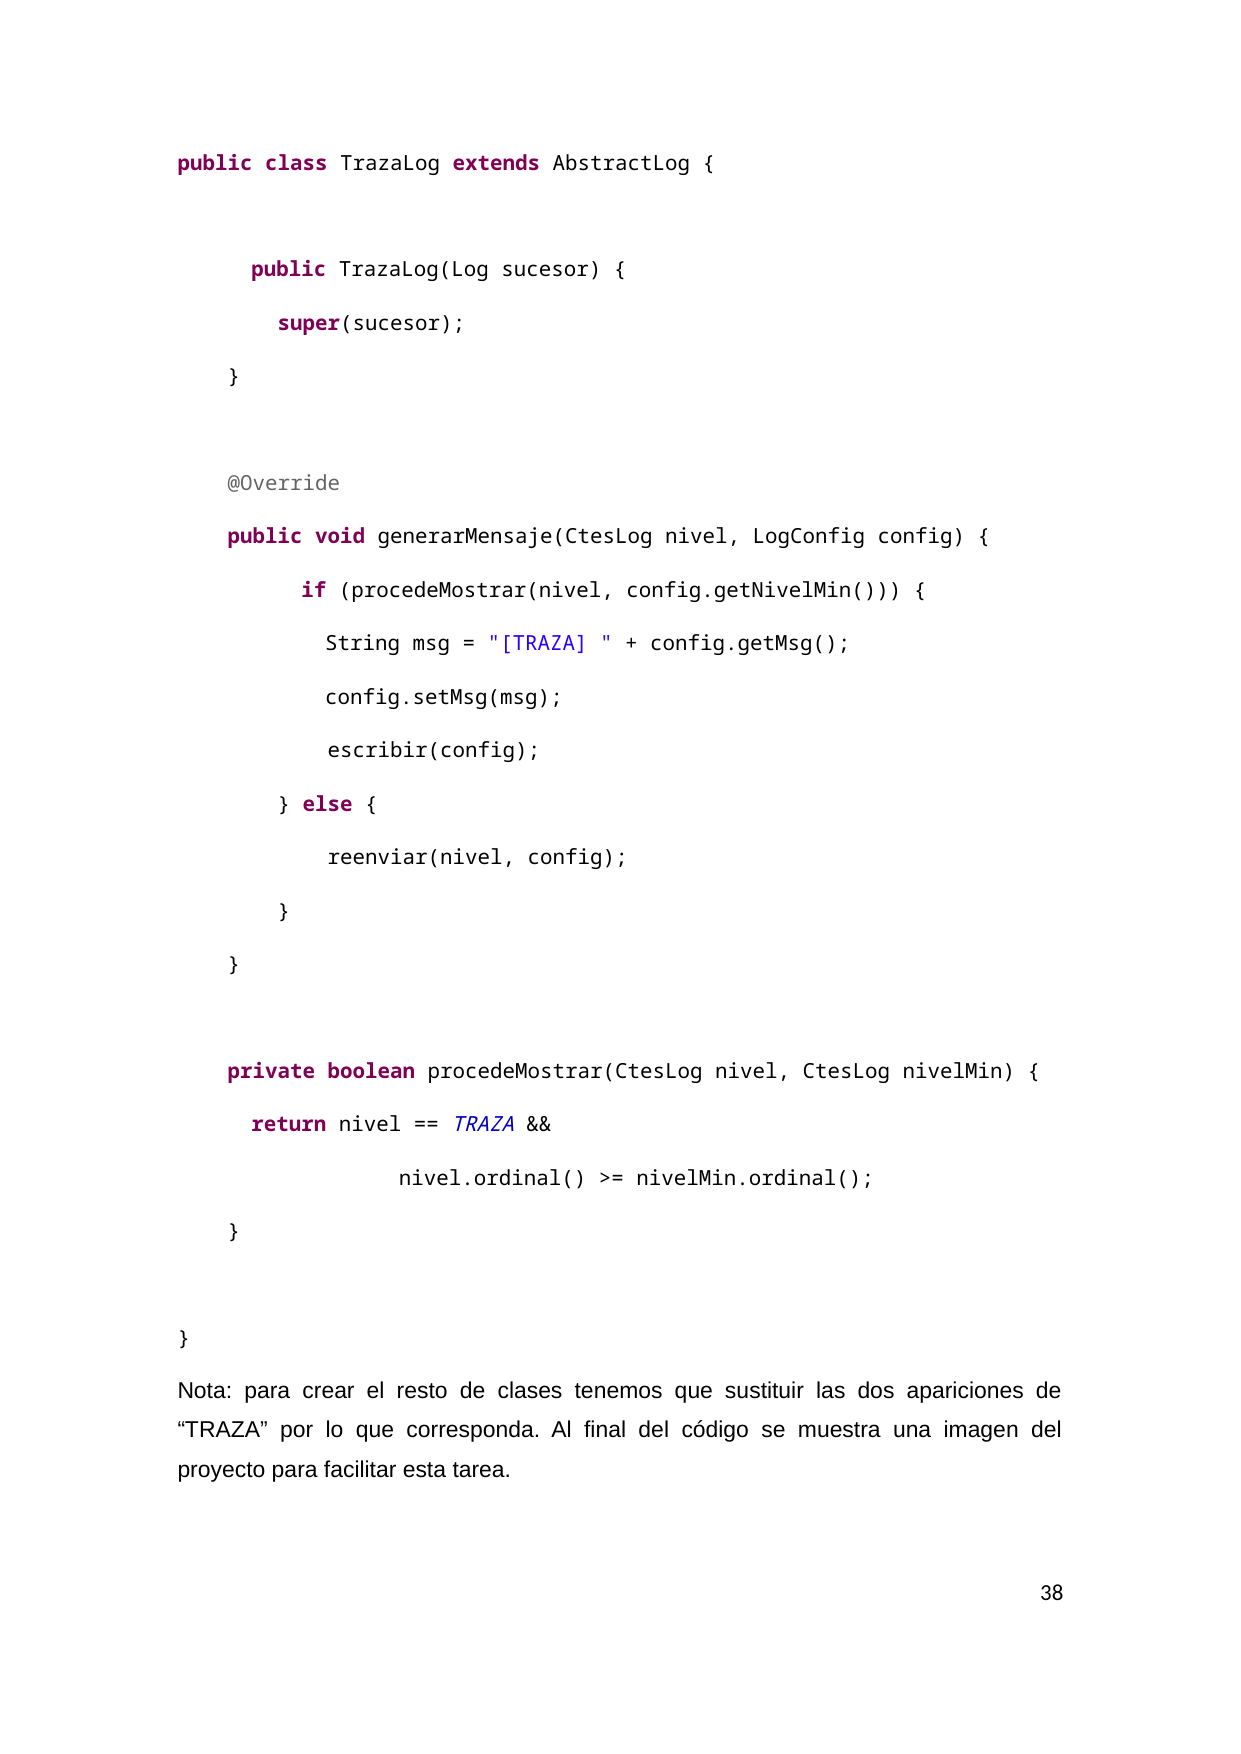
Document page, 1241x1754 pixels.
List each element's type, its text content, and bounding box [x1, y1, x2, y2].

text reenviar(nivel, config); [177, 842, 1063, 871]
text public void generarMensaje(CtesLog nivel, LogConfig config) { [177, 522, 1063, 550]
text if (procedeMostrar(nivel, config.getNivelMin())) { [177, 575, 1063, 603]
text config.setMsg(msg); [177, 682, 1063, 710]
text public class TrazaLog extends AbstractLog { [177, 148, 1063, 176]
text super(sucesor); [177, 308, 1063, 336]
text String msg = "[TRAZA] " + config.getMsg(); [177, 628, 1063, 657]
text } [177, 896, 1063, 924]
text Nota: para crear el resto de clases tenemos que sustituir las dos apariciones de “TRAZA” por lo que corresponda. Al final del código se muestra una imagen del proyecto para facilitar esta tarea. [177, 1377, 1063, 1482]
text nivel.ordinal() >= nivelMin.ordinal(); [177, 1163, 1063, 1191]
text } [177, 1323, 1063, 1352]
text } [177, 361, 1063, 390]
text return nivel == TRAZA && [177, 1109, 1063, 1138]
text private boolean procedeMostrar(CtesLog nivel, CtesLog nivelMin) { [177, 1056, 1063, 1084]
text escribir(config); [177, 735, 1063, 764]
text } [177, 949, 1063, 978]
text @Override [177, 468, 1063, 497]
text } else { [177, 789, 1063, 817]
text } [177, 1216, 1063, 1245]
text public TrazaLog(Log sucesor) { [177, 254, 1063, 283]
